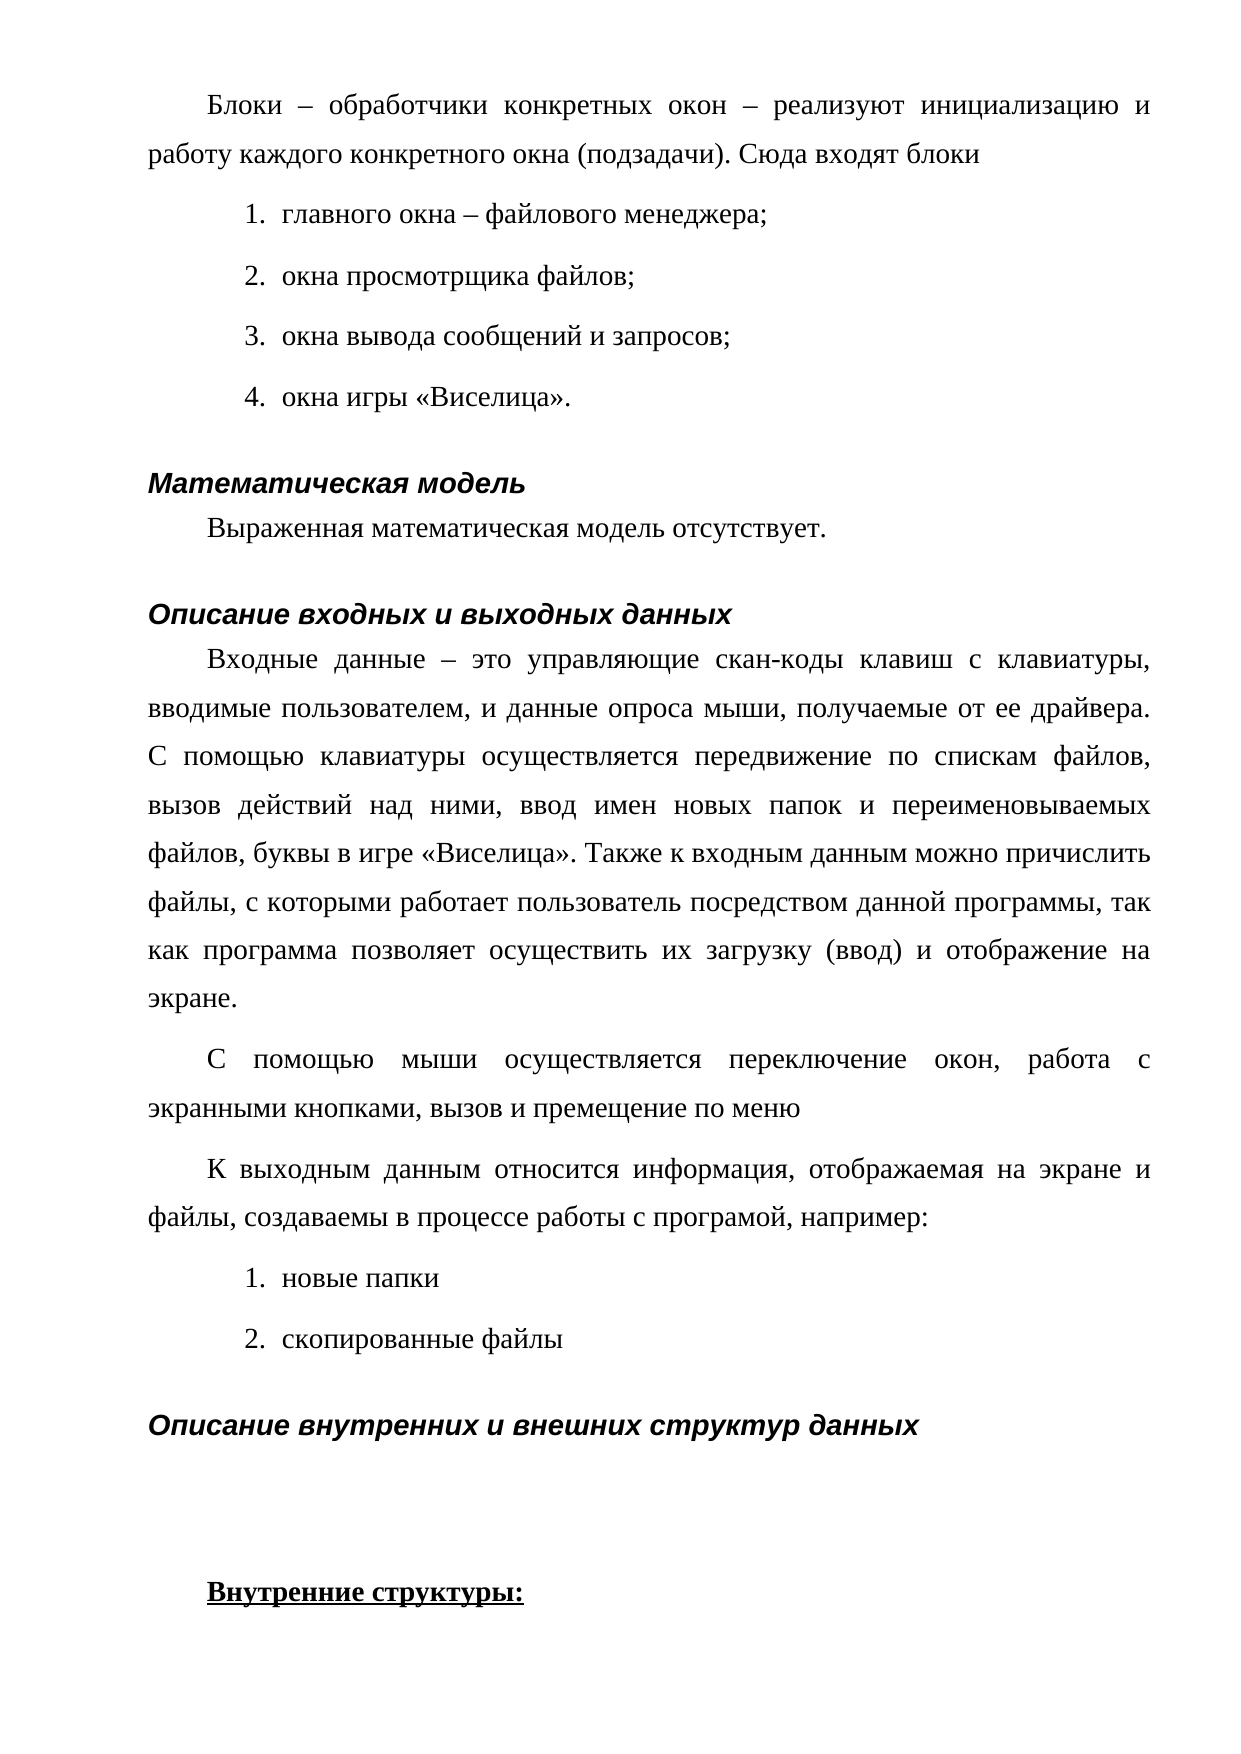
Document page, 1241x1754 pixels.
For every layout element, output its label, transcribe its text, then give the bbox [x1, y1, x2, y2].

list окна просмотрщика файлов; [185, 259, 1152, 291]
list новые папки [185, 1262, 1152, 1294]
list окна вывода сообщений и запросов; [185, 320, 1152, 352]
text Блоки – обработчики конкретных окон – реализуют инициализацию и работу каждого конкретного окна (подзадачи). Сюда входят блоки [148, 88, 1152, 169]
list окна игры «Виселица». [185, 381, 1152, 413]
subtitle Математическая модель [148, 467, 1152, 499]
list главного окна – файлового менеджера; [185, 198, 1152, 230]
subtitle Описание внутренних и внешних структур данных [148, 1408, 1152, 1441]
text Выраженная математическая модель отсутствует. [148, 512, 1152, 544]
subtitle Описание входных и выходных данных [148, 598, 1152, 630]
text Входные данные – это управляющие скан-коды клавиш с клавиатуры, вводимые пользователем, и данные опроса мыши, получаемые от ее драйвера. С помощью клавиатуры осуществляется передвижение по спискам файлов, вызов действий над ними, ввод имен новых папок и переименовываемых файлов, буквы в игре «Виселица». Также к входным данным можно причислить файлы, с которыми работает пользователь посредством данной программы, так как программа позволяет осуществить их загрузку (ввод) и отображение на экране. [148, 643, 1152, 1014]
text К выходным данным относится информация, отображаемая на экране и файлы, создаваемы в процессе работы с програмой, например: [148, 1152, 1152, 1233]
text Внутренние структуры: [148, 1575, 1152, 1608]
text С помощью мыши осуществляется переключение окон, работа с экранными кнопками, вызов и премещение по меню [148, 1043, 1152, 1123]
list скопированные файлы [185, 1322, 1152, 1355]
